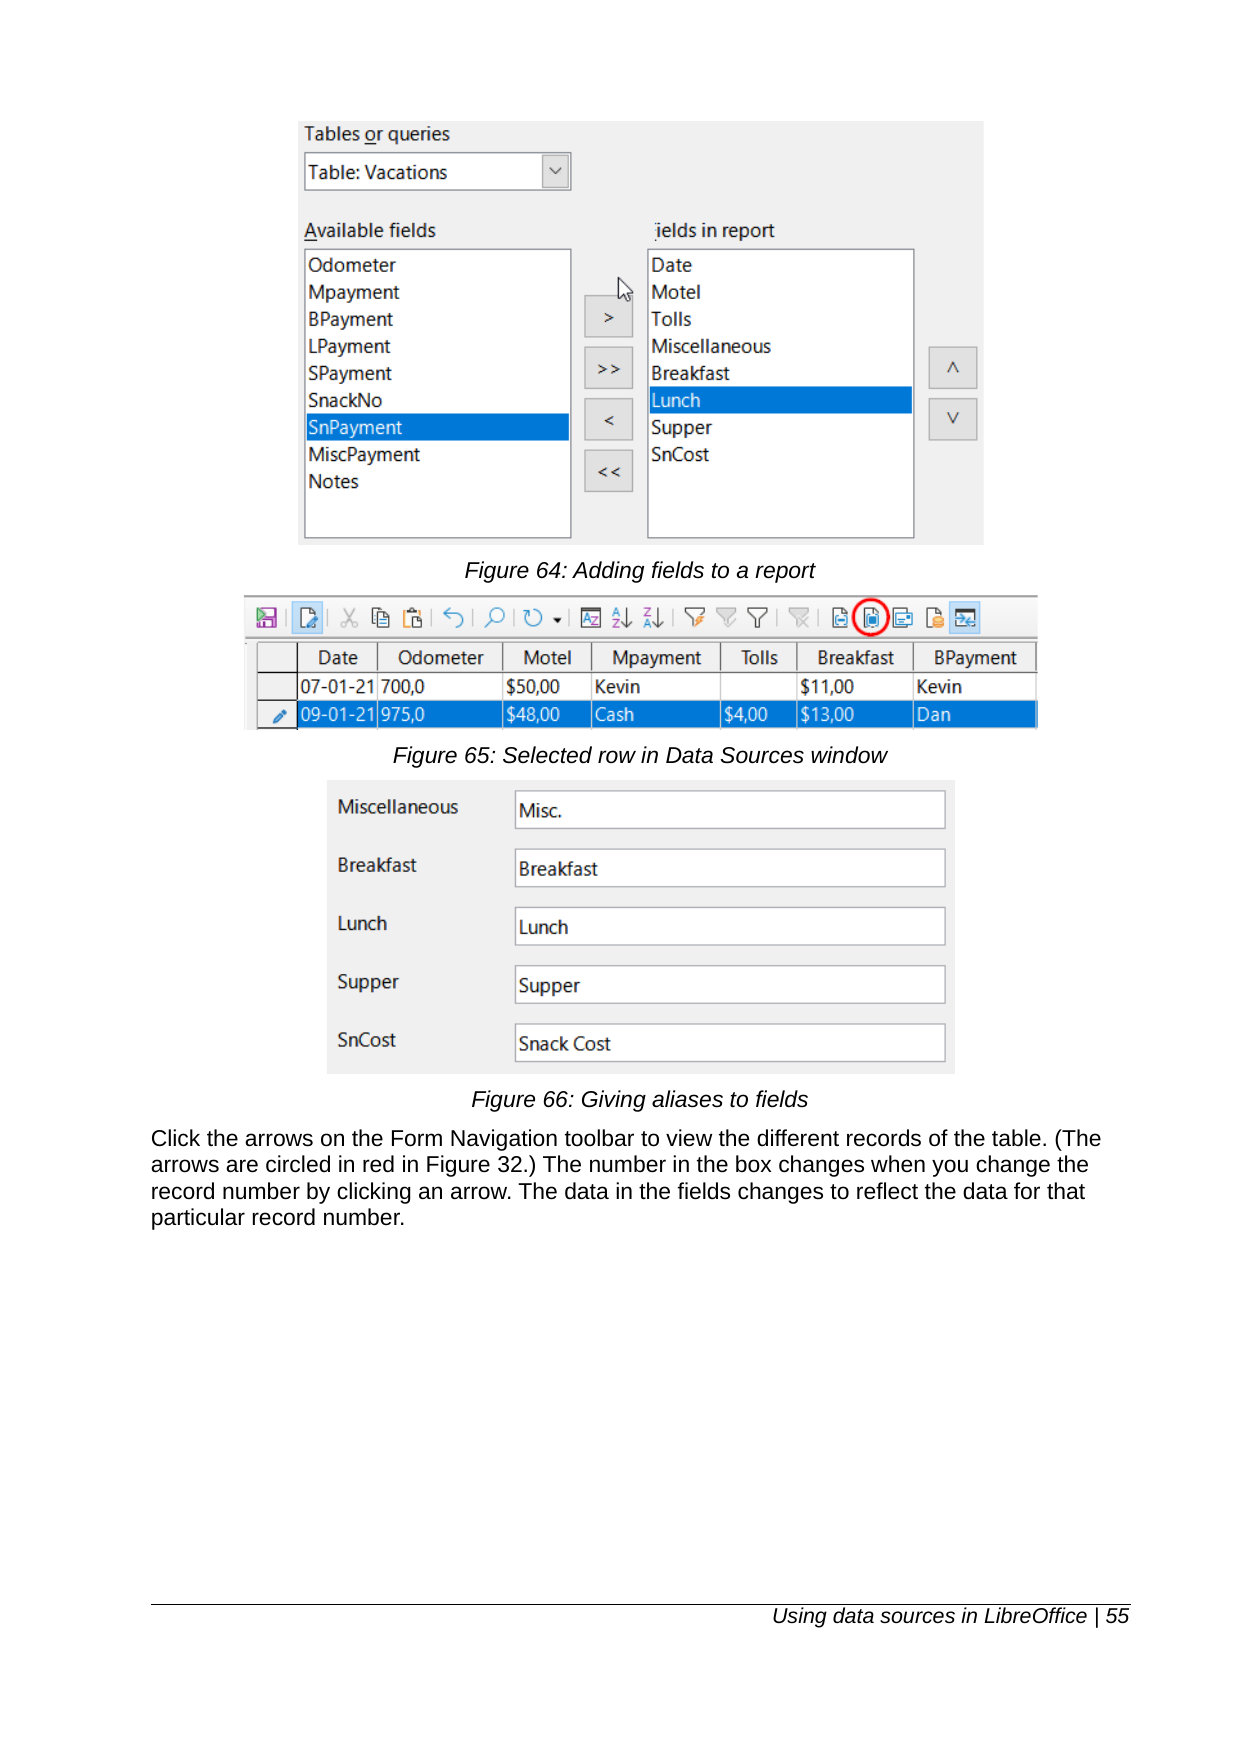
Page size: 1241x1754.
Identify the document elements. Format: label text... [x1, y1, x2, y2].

text Figure 66: Giving aliases to fields [327, 1086, 955, 1113]
text Figure 65: Selected row in Data Sources window [244, 742, 1038, 768]
picture [326, 780, 955, 1074]
picture [243, 595, 1038, 730]
text Click the arrows on the Form Navigation toolbar to view the different records of the table. (The arrows are circled in red in Figure 32.) The number in the box changes when you change the record number by clicking an arrow. The data in the fields changes to reflect the data for that particular record number. [151, 1125, 1131, 1231]
picture [298, 121, 984, 545]
text Figure 64: Adding fields to a report [298, 557, 983, 583]
